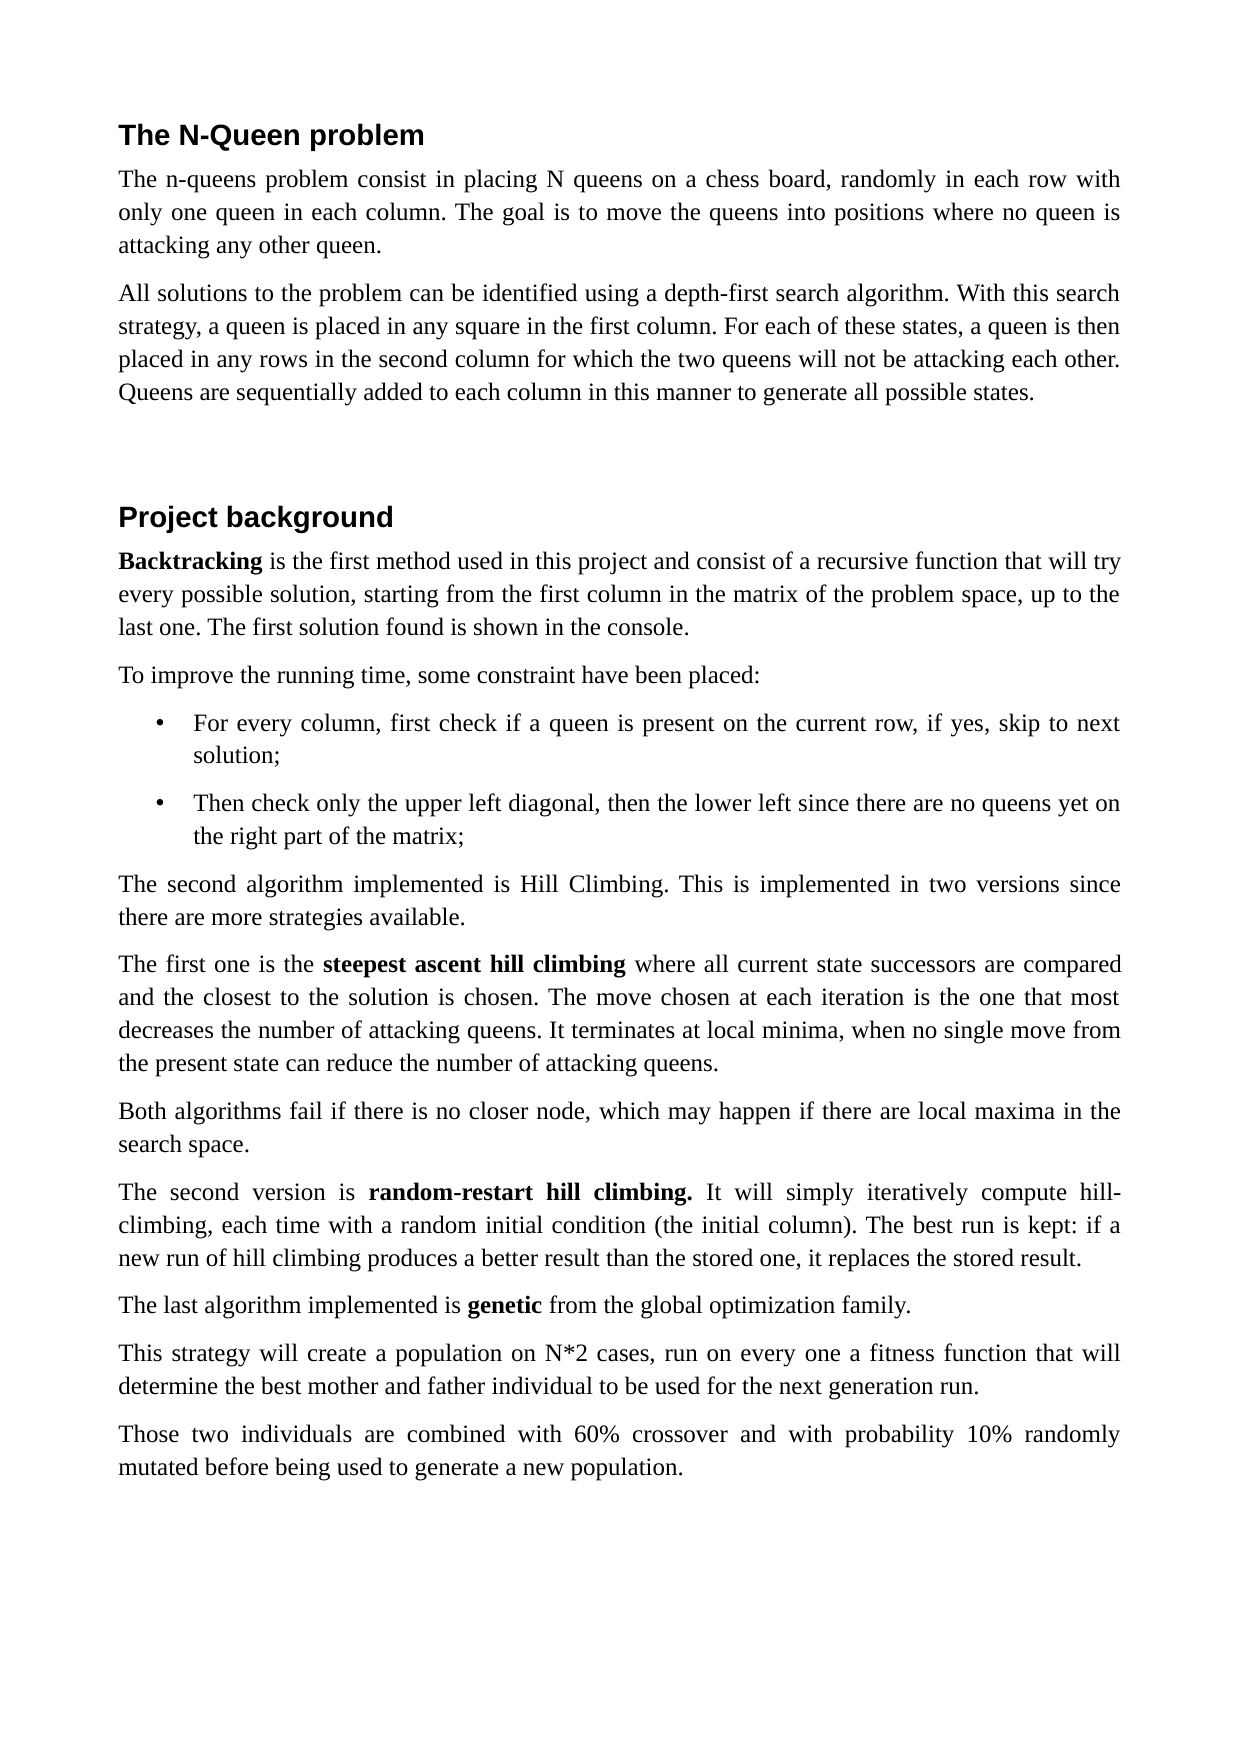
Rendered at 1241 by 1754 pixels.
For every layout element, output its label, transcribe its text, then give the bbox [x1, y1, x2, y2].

list Then check only the upper left diagonal, then the lower left since there are no queens yet on the right part of the matrix; [156, 788, 1122, 850]
subtitle Project background [118, 500, 1122, 534]
text Backtracking is the first method used in this project and consist of a recursive function that will try every possible solution, starting from the first column in the matrix of the problem space, up to the last one. The first solution found is shown in the console. [118, 546, 1122, 641]
text To improve the running time, some constraint have been placed: [118, 660, 1122, 689]
text All solutions to the problem can be identified using a depth-first search algorithm. With this search strategy, a queen is placed in any square in the first column. For each of these states, a queen is then placed in any rows in the second column for which the two queens will not be attacking each other. Queens are sequentially added to each column in this manner to generate all possible states. [118, 278, 1122, 406]
text This strategy will create a population on N*2 cases, run on every one a fitness function that will determine the best mother and father individual to be used for the next generation run. [118, 1338, 1122, 1400]
text Both algorithms fail if there is no closer node, which may happen if there are local maxima in the search space. [118, 1096, 1122, 1158]
text The last algorithm implemented is genetic from the global optimization family. [118, 1290, 1122, 1319]
text The n-queens problem consist in placing N queens on a chess board, randomly in each row with only one queen in each column. The goal is to move the queens into positions where no queen is attacking any other queen. [118, 164, 1122, 259]
subtitle The N-Queen problem [118, 118, 1122, 152]
text The first one is the steepest ascent hill climbing where all current state successors are compared and the closest to the solution is chosen. The move chosen at each iteration is the one that most decreases the number of attacking queens. It terminates at local minima, when no single move from the present state can reduce the number of attacking queens. [118, 949, 1122, 1077]
list For every column, first check if a queen is present on the current row, if yes, skip to next solution; [156, 708, 1122, 769]
text The second version is random-restart hill climbing. It will simply iteratively compute hill-climbing, each time with a random initial condition (the initial column). The best run is kept: if a new run of hill climbing produces a better result than the stored one, it replaces the stored result. [118, 1177, 1122, 1272]
text The second algorithm implemented is Hill Climbing. This is implemented in two versions since there are more strategies available. [118, 869, 1122, 931]
text Those two individuals are combined with 60% crossover and with probability 10% randomly mutated before being used to generate a new population. [118, 1419, 1122, 1480]
